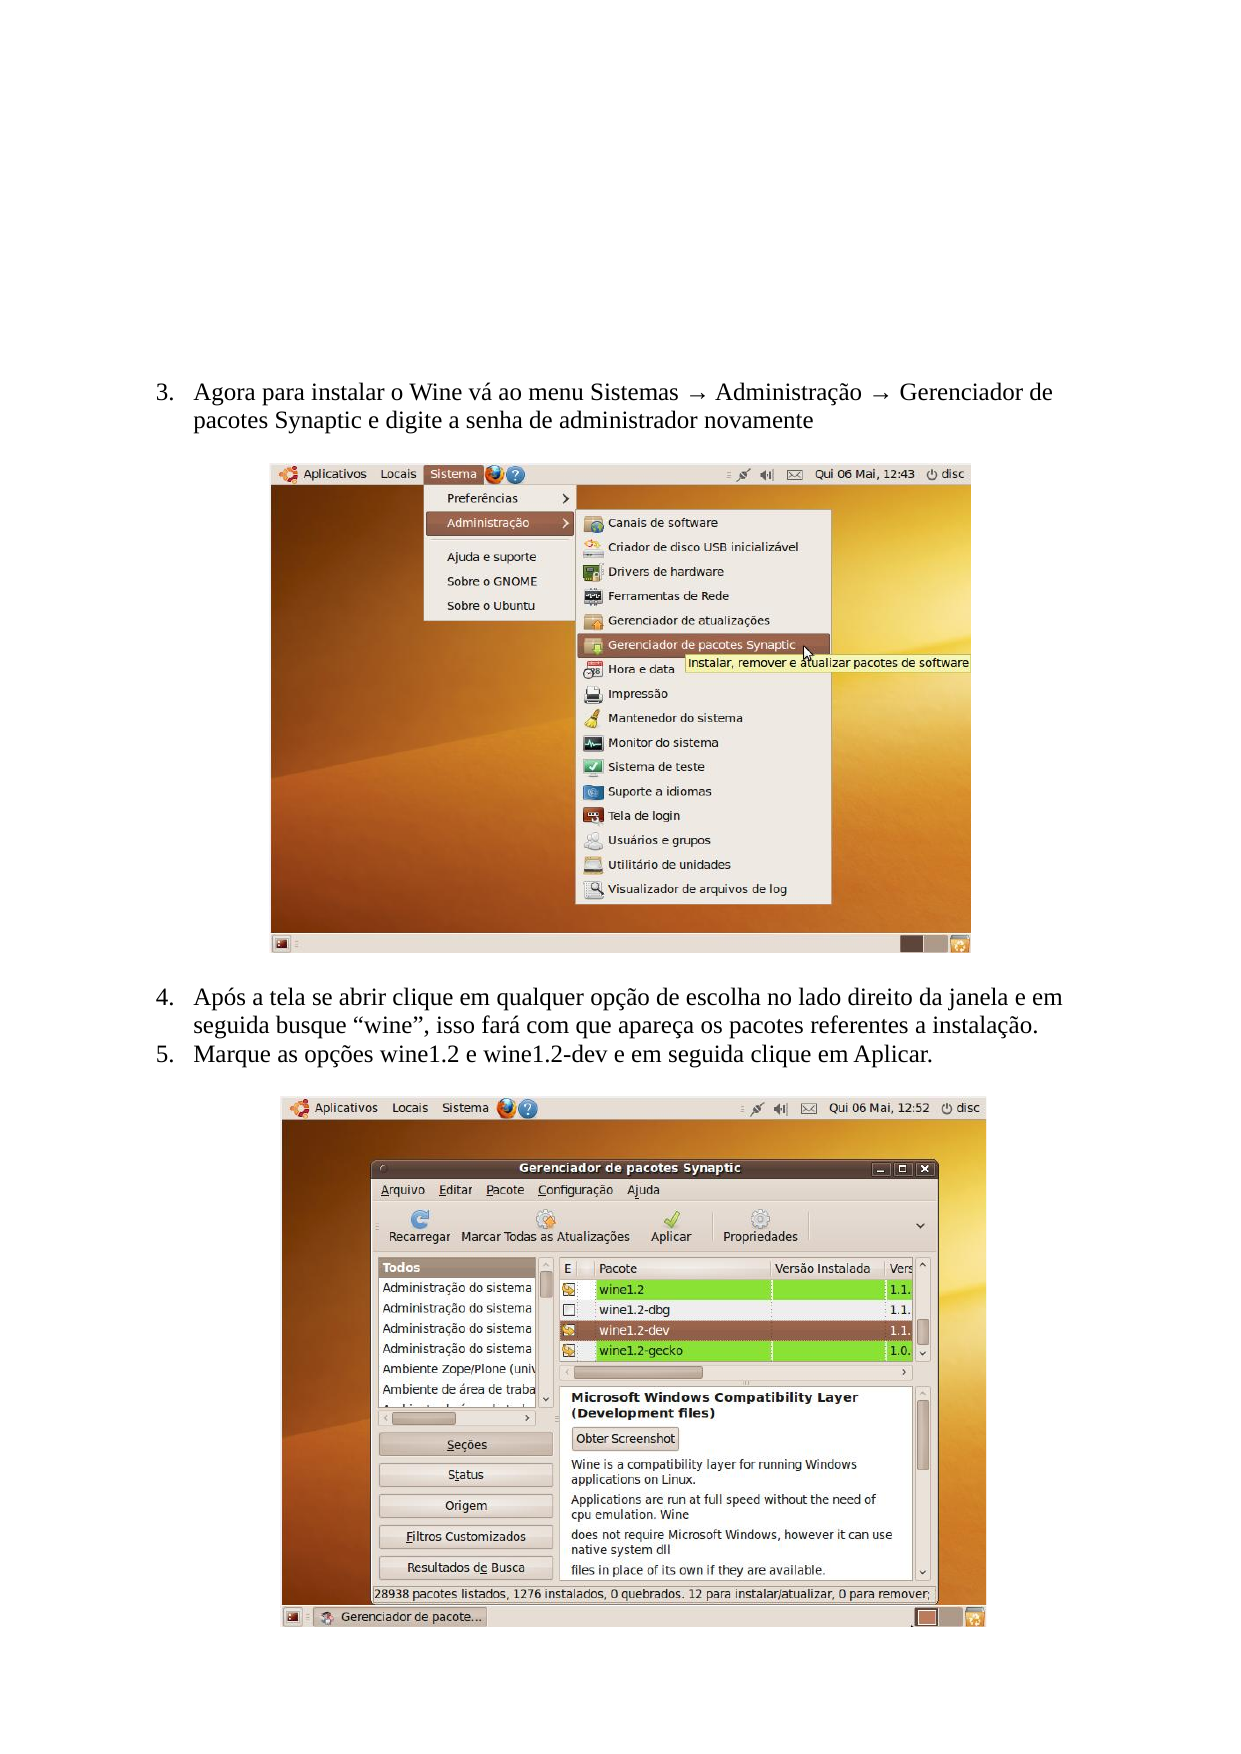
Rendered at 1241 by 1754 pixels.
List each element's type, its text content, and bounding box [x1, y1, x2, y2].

list Agora para instalar o Wine vá ao menu Sistemas → Administração → Gerenciador de pacotes Synaptic e digite a senha de administrador novamente [156, 377, 1122, 434]
picture [280, 1096, 987, 1627]
list Após a tela se abrir clique em qualquer opção de escolha no lado direito da janela e em seguida busque “wine”, isso fará com que apareça os pacotes referentes a instalação. [156, 982, 1122, 1039]
picture [269, 463, 971, 953]
list Marque as opções wine1.2 e wine1.2-dev e em seguida clique em Aplicar. [156, 1039, 1122, 1068]
